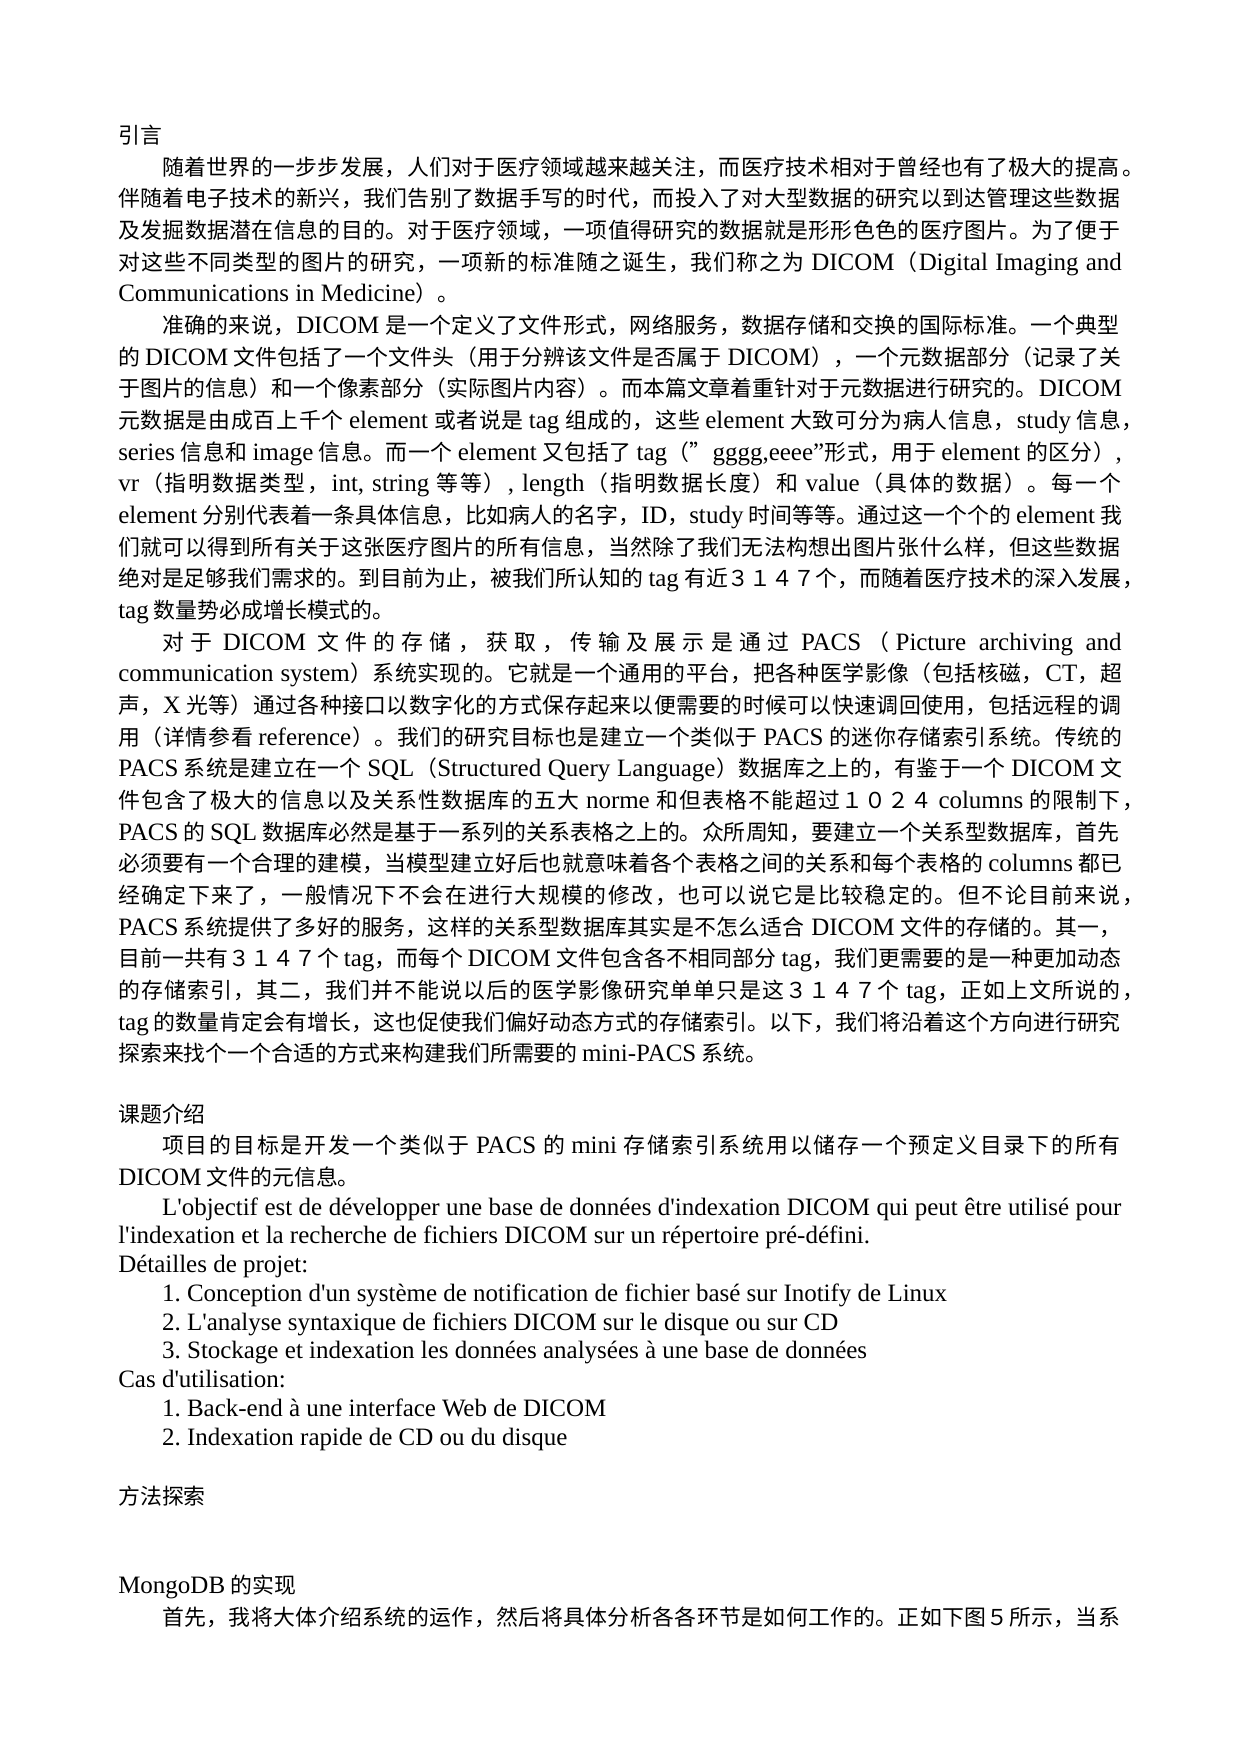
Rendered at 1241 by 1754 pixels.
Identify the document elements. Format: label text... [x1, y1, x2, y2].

text 2. L'analyse syntaxique de fichiers DICOM sur le disque ou sur CD [118, 1307, 1122, 1336]
text 引言 [118, 118, 1122, 150]
text 随着世界的一步步发展，人们对于医疗领域越来越关注，而医疗技术相对于曾经也有了极大的提高。伴随着电子技术的新兴，我们告别了数据手写的时代，而投入了对大型数据的研究以到达管理这些数据及发掘数据潜在信息的目的。对于医疗领域，一项值得研究的数据就是形形色色的医疗图片。为了便于对这些不同类型的图片的研究，一项新的标准随之诞生，我们称之为DICOM（Digital Imaging and Communications in Medicine）。 [118, 150, 1122, 308]
text 1. Conception d'un système de notification de fichier basé sur Inotify de Linux [118, 1278, 1122, 1307]
text 课题介绍 [118, 1097, 1122, 1128]
text 方法探索 [118, 1479, 1122, 1511]
text MongoDB的实现 [118, 1568, 1122, 1600]
text 2. Indexation rapide de CD ou du disque [118, 1422, 1122, 1451]
text 准确的来说，DICOM是一个定义了文件形式，网络服务，数据存储和交换的国际标准。一个典型的DICOM文件包括了一个文件头（用于分辨该文件是否属于DICOM），一个元数据部分（记录了关于图片的信息）和一个像素部分（实际图片内容）。而本篇文章着重针对于元数据进行研究的。DICOM元数据是由成百上千个element或者说是tag组成的，这些element大致可分为病人信息，study信息，series信息和image信息。而一个element又包括了tag（”gggg,eeee”形式，用于element的区分）, vr（指明数据类型，int, string等等）, length（指明数据长度）和value（具体的数据）。每一个element分别代表着一条具体信息，比如病人的名字，ID，study时间等等。通过这一个个的element我们就可以得到所有关于这张医疗图片的所有信息，当然除了我们无法构想出图片张什么样，但这些数据绝对是足够我们需求的。到目前为止，被我们所认知的tag有近３１４７个，而随着医疗技术的深入发展，tag数量势必成增长模式的。 [118, 308, 1122, 625]
text L'objectif est de développer une base de données d'indexation DICOM qui peut être utilisé pour l'indexation et la recherche de fichiers DICOM sur un répertoire pré-défini. [118, 1192, 1122, 1249]
text Cas d'utilisation: [118, 1364, 1122, 1393]
text 对于DICOM文件的存储，获取，传输及展示是通过PACS（Picture archiving and communication system）系统实现的。它就是一个通用的平台，把各种医学影像（包括核磁，CT，超声，X光等）通过各种接口以数字化的方式保存起来以便需要的时候可以快速调回使用，包括远程的调用（详情参看reference）。我们的研究目标也是建立一个类似于PACS的迷你存储索引系统。传统的PACS系统是建立在一个SQL（Structured Query Language）数据库之上的，有鉴于一个DICOM文件包含了极大的信息以及关系性数据库的五大norme和但表格不能超过１０２４columns的限制下，PACS的SQL数据库必然是基于一系列的关系表格之上的。众所周知，要建立一个关系型数据库，首先必须要有一个合理的建模，当模型建立好后也就意味着各个表格之间的关系和每个表格的columns都已经确定下来了，一般情况下不会在进行大规模的修改，也可以说它是比较稳定的。但不论目前来说，PACS系统提供了多好的服务，这样的关系型数据库其实是不怎么适合DICOM文件的存储的。其一，目前一共有３１４７个tag，而每个DICOM文件包含各不相同部分tag，我们更需要的是一种更加动态的存储索引，其二，我们并不能说以后的医学影像研究单单只是这３１４７个tag，正如上文所说的，tag的数量肯定会有增长，这也促使我们偏好动态方式的存储索引。以下，我们将沿着这个方向进行研究探索来找个一个合适的方式来构建我们所需要的mini-PACS系统。 [118, 625, 1122, 1068]
text 3. Stockage et indexation les données analysées à une base de données [118, 1336, 1122, 1364]
text 项目的目标是开发一个类似于PACS的mini存储索引系统用以储存一个预定义目录下的所有DICOM文件的元信息。 [118, 1128, 1122, 1192]
text Détailles de projet: [118, 1249, 1122, 1278]
text 1. Back-end à une interface Web de DICOM [118, 1393, 1122, 1422]
